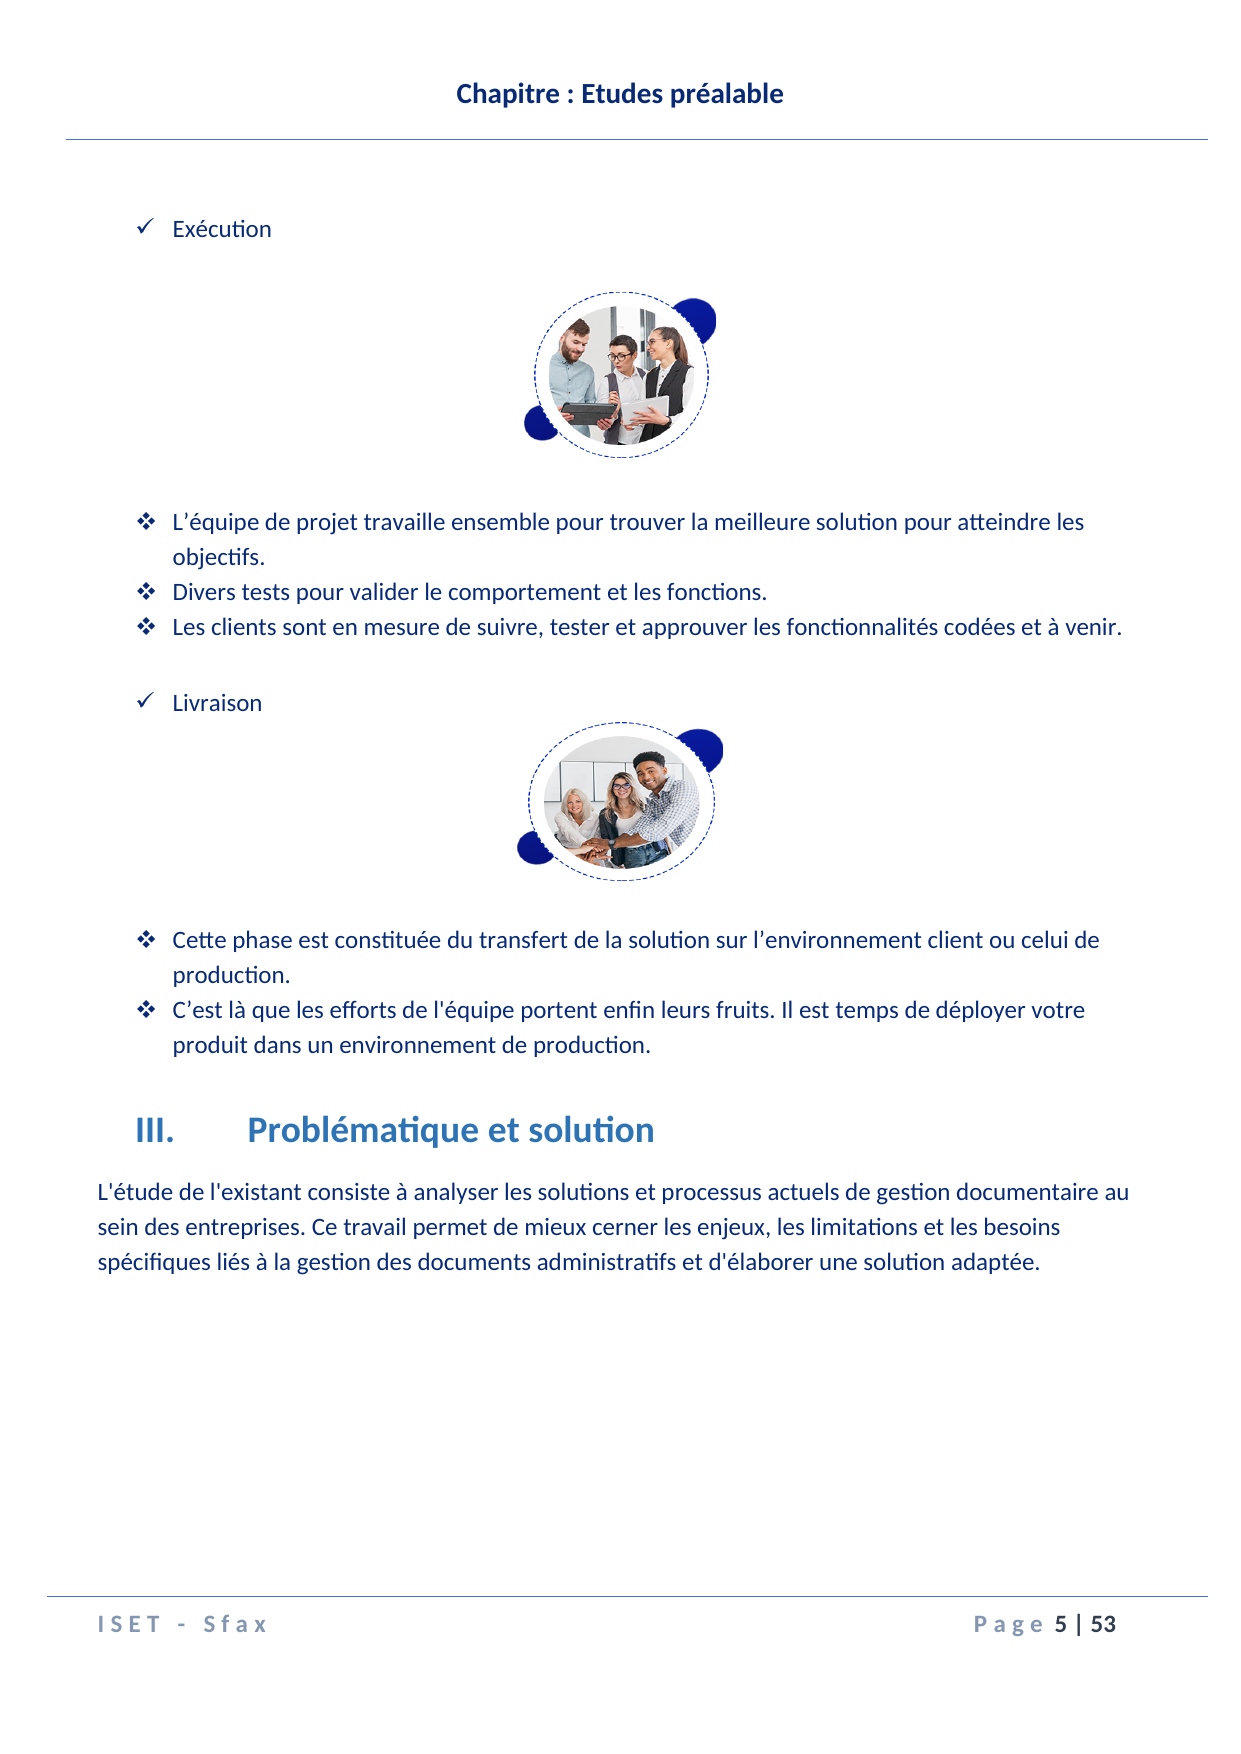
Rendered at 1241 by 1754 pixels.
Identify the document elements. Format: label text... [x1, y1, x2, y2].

text L'étude de l'existant consiste à analyser les solutions et processus actuels de gestion documentaire au sein des entreprises. Ce travail permet de mieux cerner les enjeux, les limitations et les besoins spécifiques liés à la gestion des documents administratifs et d'élaborer une solution adaptée. [97, 1176, 1143, 1277]
list Les clients sont en mesure de suivre, tester et approuver les fonctionnalités codées et à venir. [135, 611, 1143, 642]
list Divers tests pour valider le comportement et les fonctions. [135, 576, 1143, 607]
list L’équipe de projet travaille ensemble pour trouver la meilleure solution pour atteindre les objectifs. [135, 506, 1143, 572]
list Exécution [135, 213, 1143, 244]
list Livraison [135, 687, 1143, 718]
list C’est là que les efforts de l'équipe portent enfin leurs fruits. Il est temps de déployer votre produit dans un environnement de production. [135, 995, 1143, 1060]
subtitle Problématique et solution [135, 1106, 1143, 1151]
list Cette phase est constituée du transfert de la solution sur l’environnement client ou celui de production. [135, 925, 1143, 990]
